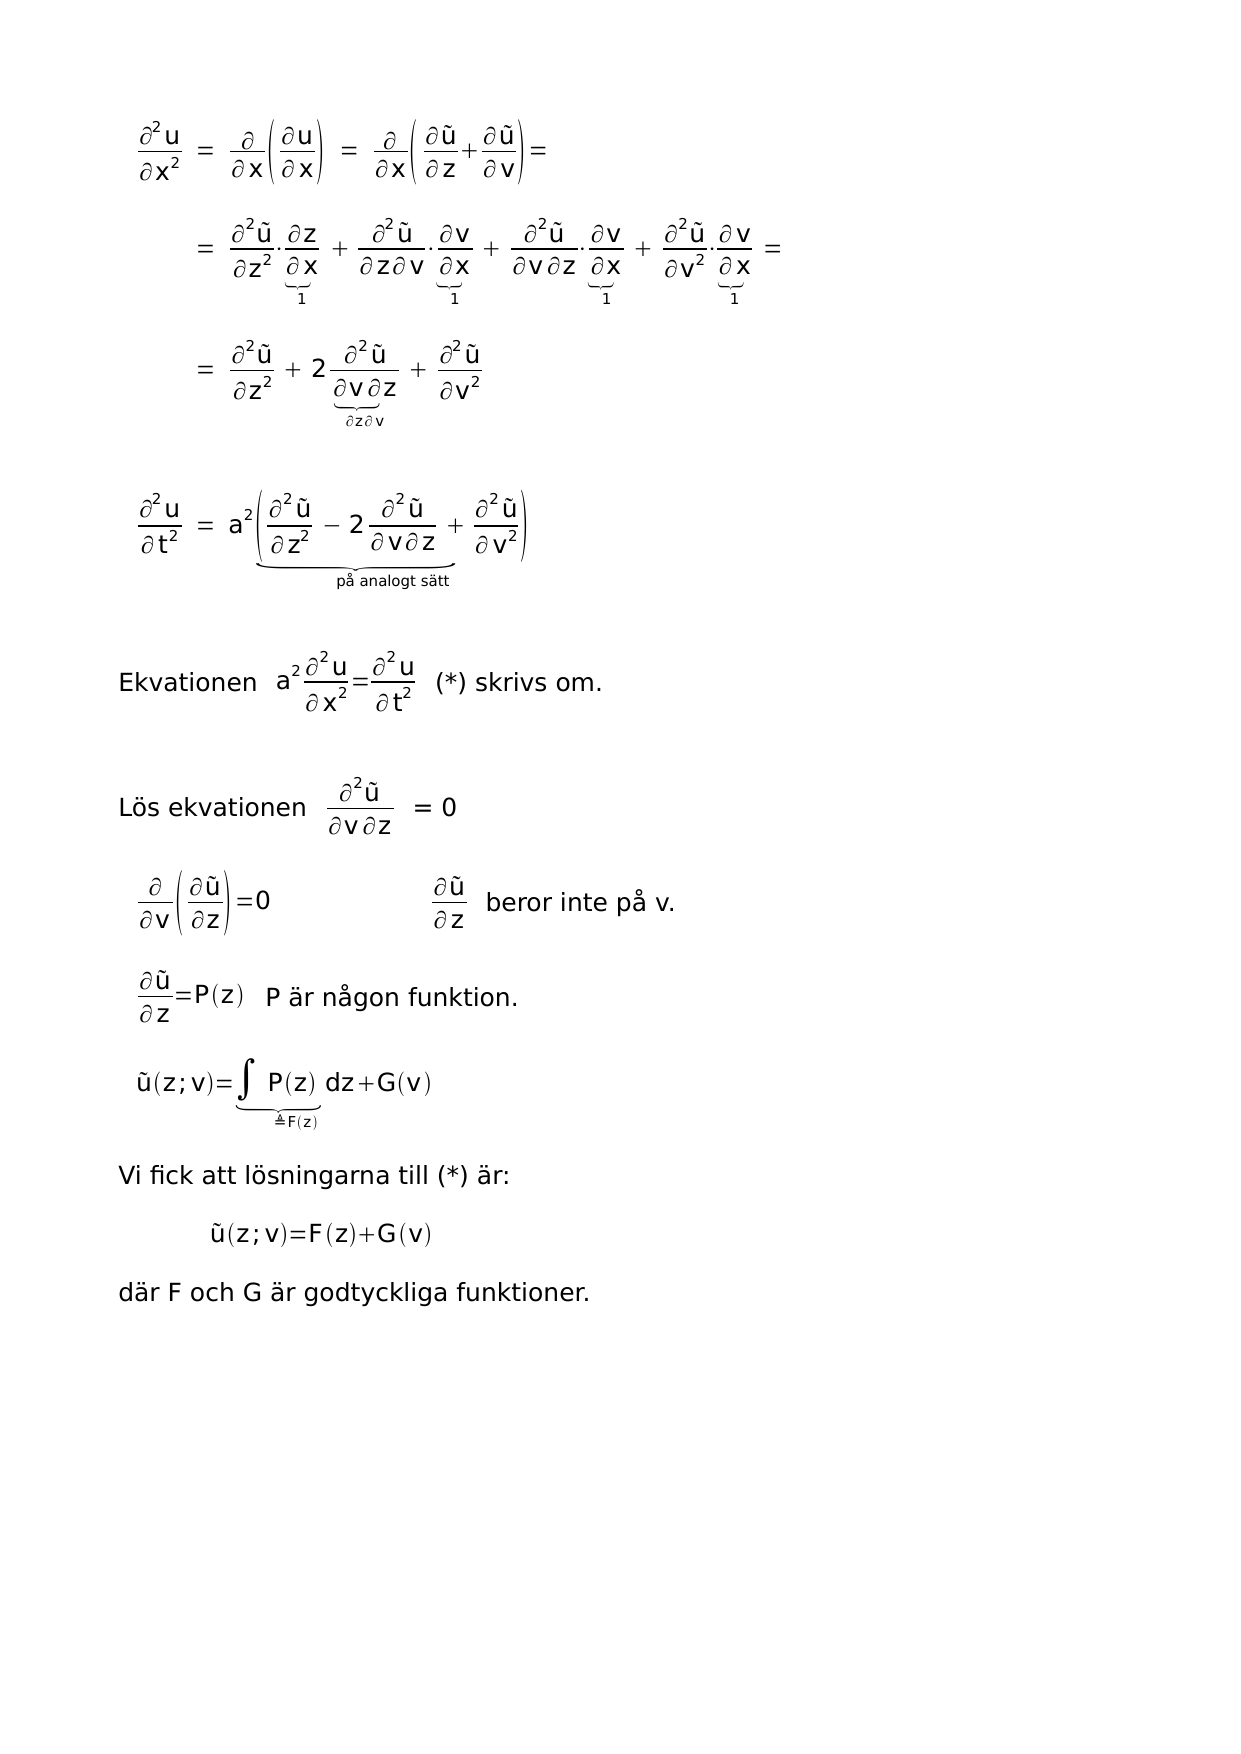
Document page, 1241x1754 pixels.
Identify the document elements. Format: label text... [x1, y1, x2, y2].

text Lös ekvationen= 0 [118, 775, 1122, 840]
text Ekvationen(*) skrivs om. [118, 648, 1122, 717]
text Vi fick att lösningarna till (*) är: [118, 1161, 1122, 1190]
text beror inte på v. [118, 869, 1122, 937]
text där F och G är godtyckliga funktioner. [118, 1278, 1122, 1307]
text P är någon funktion. [118, 966, 1122, 1028]
